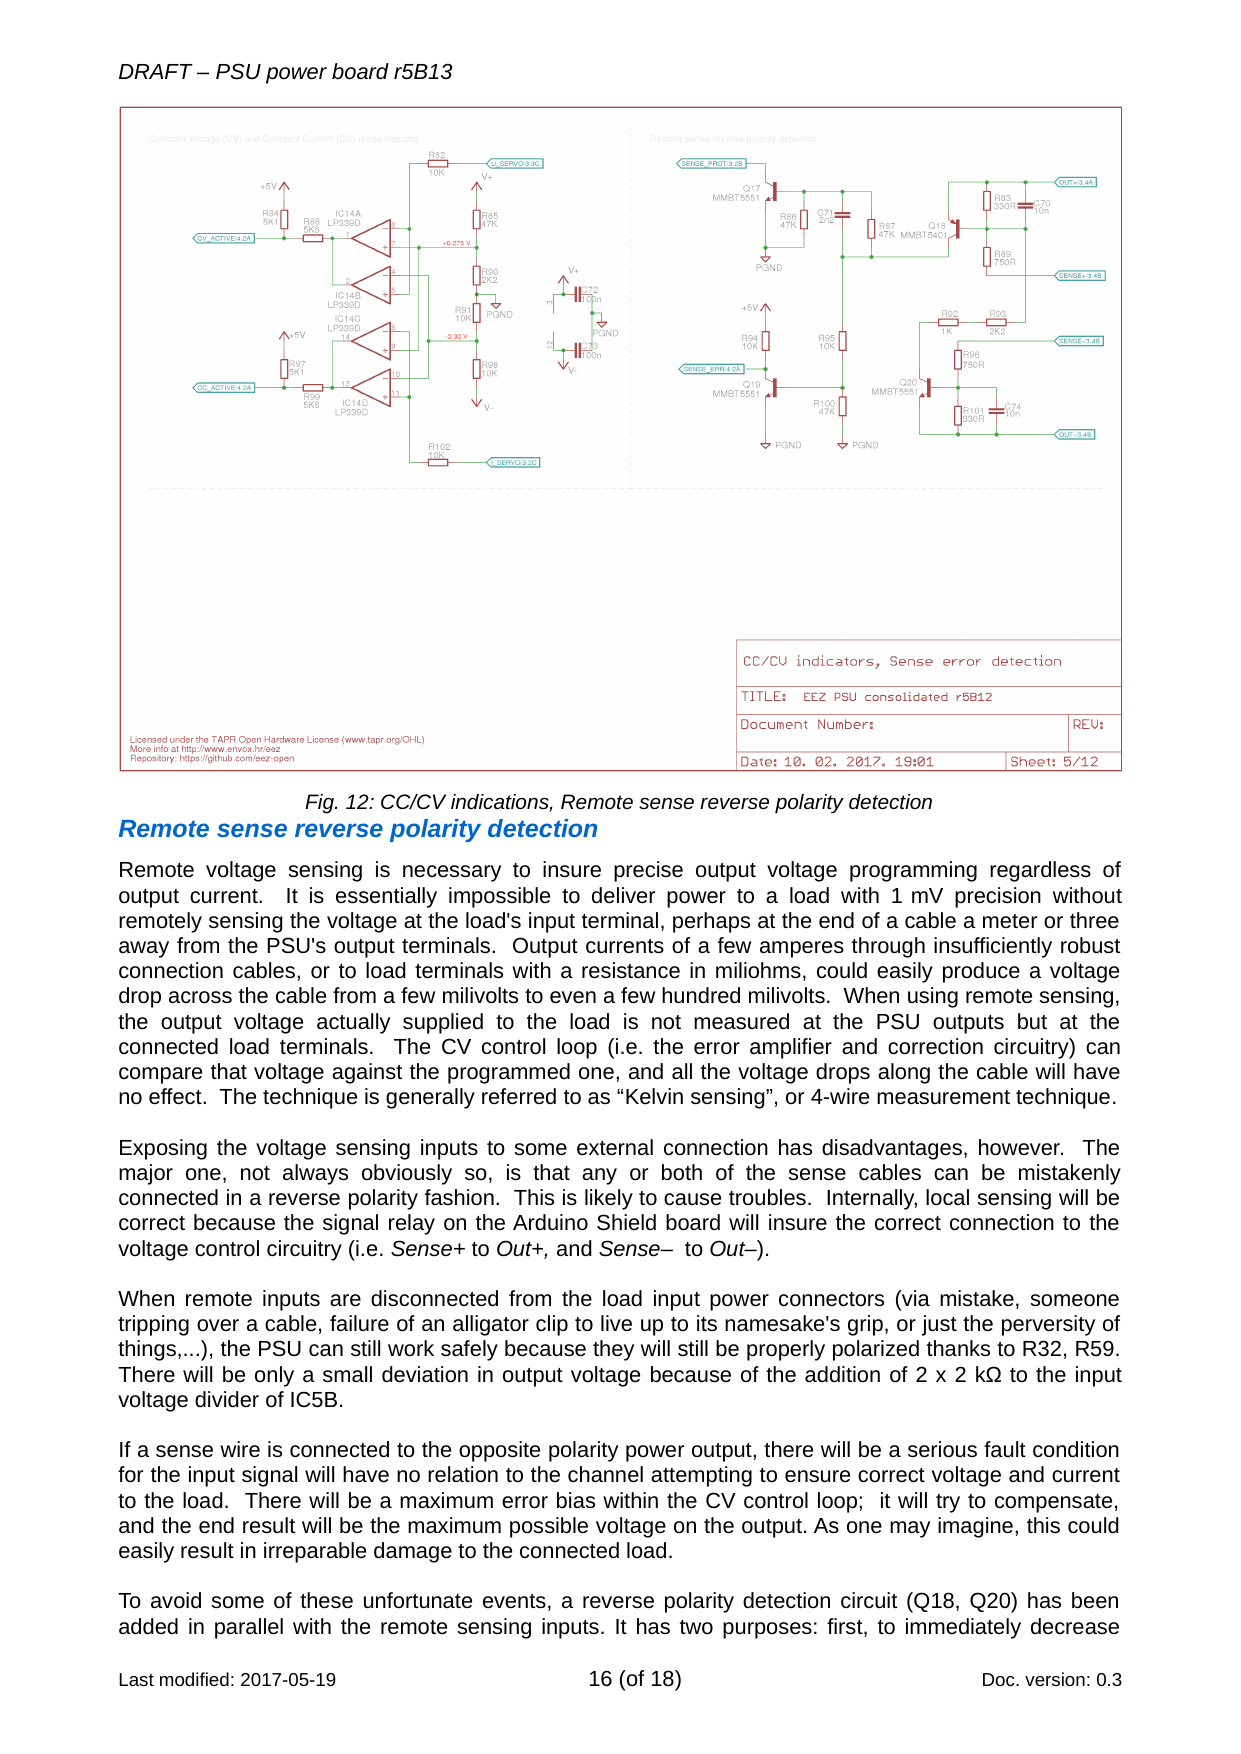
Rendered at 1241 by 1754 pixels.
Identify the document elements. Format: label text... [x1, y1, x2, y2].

subtitle Remote sense reverse polarity detection [118, 814, 1122, 843]
text To avoid some of these unfortunate events, a reverse polarity detection circuit (Q18, Q20) has been added in parallel with the remote sensing inputs. It has two purposes: first, to immediately decrease [118, 1588, 1122, 1639]
list Fig. 12: CC/CV indications, Remote sense reverse polarity detection [118, 773, 1122, 814]
text Exposing the voltage sensing inputs to some external connection has disadvantages, however. The major one, not always obviously so, is that any or both of the sense cables can be mistakenly connected in a reverse polarity fashion. This is likely to cause troubles. Internally, local sensing will be correct because the signal relay on the Arduino Shield board will insure the correct connection to the voltage control circuitry (i.e. Sense+ to Out+, and Sense– to Out–). [118, 1135, 1122, 1261]
text If a sense wire is connected to the opposite polarity power output, there will be a serious fault condition for the input signal will have no relation to the channel attempting to ensure correct voltage and current to the load. There will be a maximum error bias within the CV control loop; it will try to compensate, and the end result will be the maximum possible voltage on the output. As one may imagine, this could easily result in irreparable damage to the connected load. [118, 1437, 1122, 1563]
text Remote voltage sensing is necessary to insure precise output voltage programming regardless of output current. It is essentially impossible to deliver power to a load with 1 mV precision without remotely sensing the voltage at the load's input terminal, perhaps at the end of a cable a meter or three away from the PSU's output terminals. Output currents of a few amperes through insufficiently robust connection cables, or to load terminals with a resistance in miliohms, could easily produce a voltage drop across the cable from a few milivolts to even a few hundred milivolts. When using remote sensing, the output voltage actually supplied to the load is not measured at the PSU outputs but at the connected load terminals. The CV control loop (i.e. the error amplifier and correction circuitry) can compare that voltage against the programmed one, and all the voltage drops along the cable will have no effect. The technique is generally referred to as “Kelvin sensing”, or 4-wire measurement technique. [118, 857, 1122, 1109]
picture [118, 106, 1123, 773]
text When remote inputs are disconnected from the load input power connectors (via mistake, someone tripping over a cable, failure of an alligator clip to live up to its namesake's grip, or just the perversity of things,...), the PSU can still work safely because they will still be properly polarized thanks to R32, R59. There will be only a small deviation in output voltage because of the addition of 2 x 2 kΩ to the input voltage divider of IC5B. [118, 1286, 1122, 1412]
